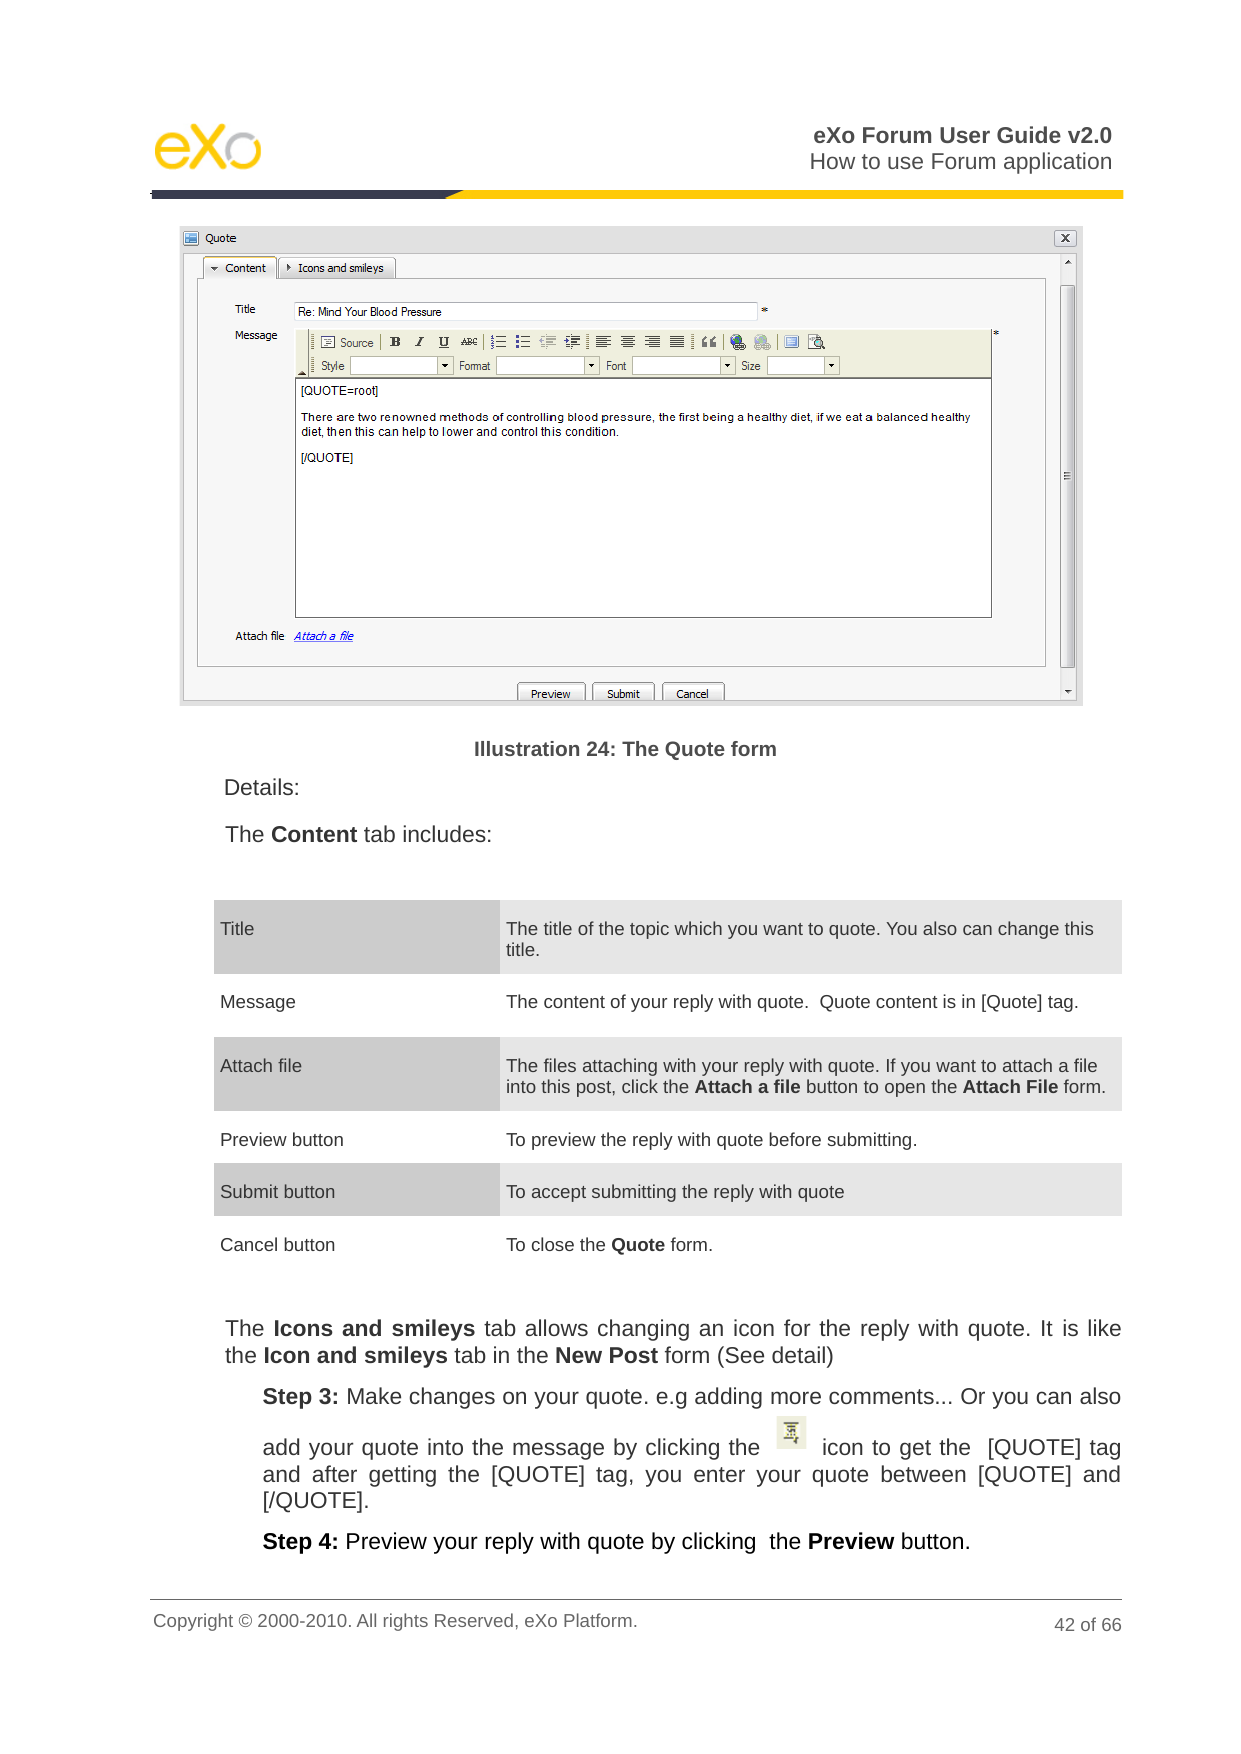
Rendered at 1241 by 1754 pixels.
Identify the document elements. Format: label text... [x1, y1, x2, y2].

list Step 4: Preview your reply with quote by clicking the Preview button. [225, 1528, 1122, 1554]
table_cell Cancel button [214, 1216, 500, 1268]
table_cell The files attaching with your reply with quote. If you want to attach a file into this post, click the Attach a file button to open the Attach File form. [500, 1037, 1122, 1111]
table_cell To close the Quote form. [500, 1216, 1122, 1268]
table_header The title of the topic which you want to quote. You also can change this title. [500, 900, 1122, 974]
table_cell Message [214, 974, 500, 1037]
table_header Title [214, 900, 500, 974]
table_cell To preview the reply with quote before submitting. [500, 1111, 1122, 1163]
table_cell Submit button [214, 1163, 500, 1216]
table_cell To accept submitting the reply with quote [500, 1163, 1122, 1216]
table_cell Attach file [214, 1037, 500, 1111]
picture [776, 1416, 807, 1449]
list Step 3: Make changes on your quote. e.g adding more comments... Or you can also add your quote into the message by clicking the icon to get the [QUOTE] tag and after getting the [QUOTE] tag, you enter your quote between [QUOTE] and [/QUOTE]. [225, 1383, 1122, 1513]
table_cell Preview button [214, 1111, 500, 1163]
list The Content tab includes: [187, 821, 1122, 847]
text Illustration 24: The Quote form [157, 301, 1094, 761]
list The Icons and smileys tab allows changing an icon for the reply with quote. It is like the Icon and smileys tab in the New Post form (See detail) [187, 1315, 1122, 1368]
picture [155, 123, 262, 170]
picture [179, 226, 1083, 706]
text Details: [150, 223, 1122, 800]
picture [151, 190, 1124, 199]
table_cell The content of your reply with quote. Quote content is in [Quote] tag. [500, 974, 1122, 1037]
